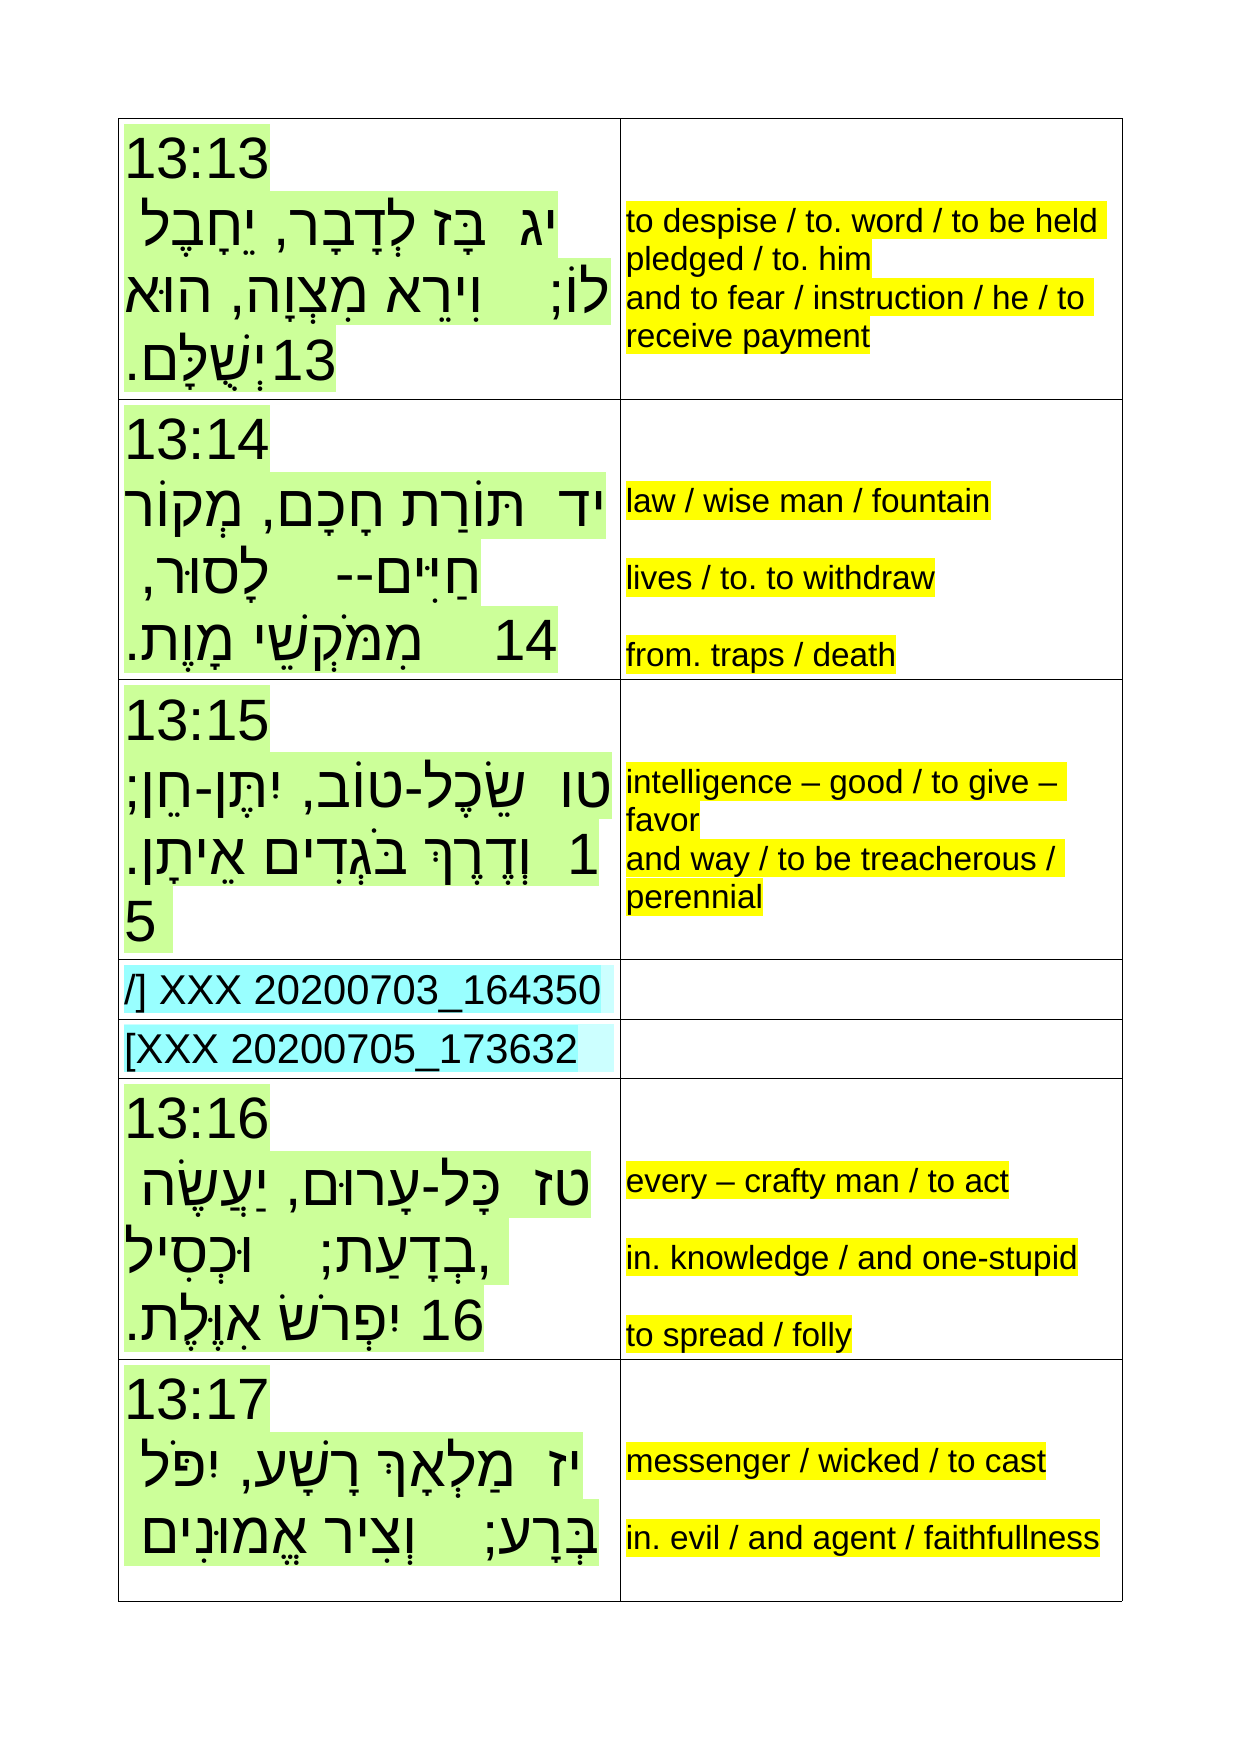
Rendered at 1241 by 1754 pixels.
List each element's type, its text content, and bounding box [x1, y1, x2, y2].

table_cell [621, 1020, 1122, 1078]
table_cell 13:16 טז כָּל-עָרוּם, יַעֲשֶׂה בְדָעַת; וּכְסִיל, יִפְרֹשׂ אִוֶּלֶת. 16 [119, 1079, 620, 1359]
table_cell 13:14 יד תּוֹרַת חָכָם, מְקוֹר חַיִּים-- לָסוּר, מִמֹּקְשֵׁי מָוֶת. 14 [119, 400, 620, 679]
table_cell law / wise man / fountain lives / to. to withdraw from. traps / death [621, 400, 1122, 679]
table_cell 13:17 יז מַלְאָךְ רָשָׁע, יִפֹּל בְּרָע; וְצִיר אֱמוּנִים מַרְפֵּא. 17 [119, 1360, 620, 1601]
table_cell 13:13 יג בָּז לְדָבָר, יֵחָבֶל לוֹ; וִירֵא מִצְוָה, הוּא יְשֻׁלָּם. 13 [119, 119, 620, 399]
table_cell [XXX 20200705_173632 [119, 1020, 620, 1078]
table_cell /] XXX 20200703_164350 [119, 960, 620, 1019]
table_cell to despise / to. word / to be held pledged / to. him and to fear / instruction / he / to receive payment [621, 119, 1122, 399]
table_cell intelligence – good / to give – favor and way / to be treacherous / perennial [621, 680, 1122, 959]
table_cell messenger / wicked / to cast in. evil / and agent / faithfullness [621, 1360, 1122, 1601]
table_cell [621, 960, 1122, 1019]
table_cell every – crafty man / to act in. knowledge / and one-stupid to spread / folly [621, 1079, 1122, 1359]
table_cell 13:15 טו שֵׂכֶל-טוֹב, יִתֶּן-חֵן; וְדֶרֶךְ בֹּגְדִים אֵיתָן. 15 [119, 680, 620, 959]
